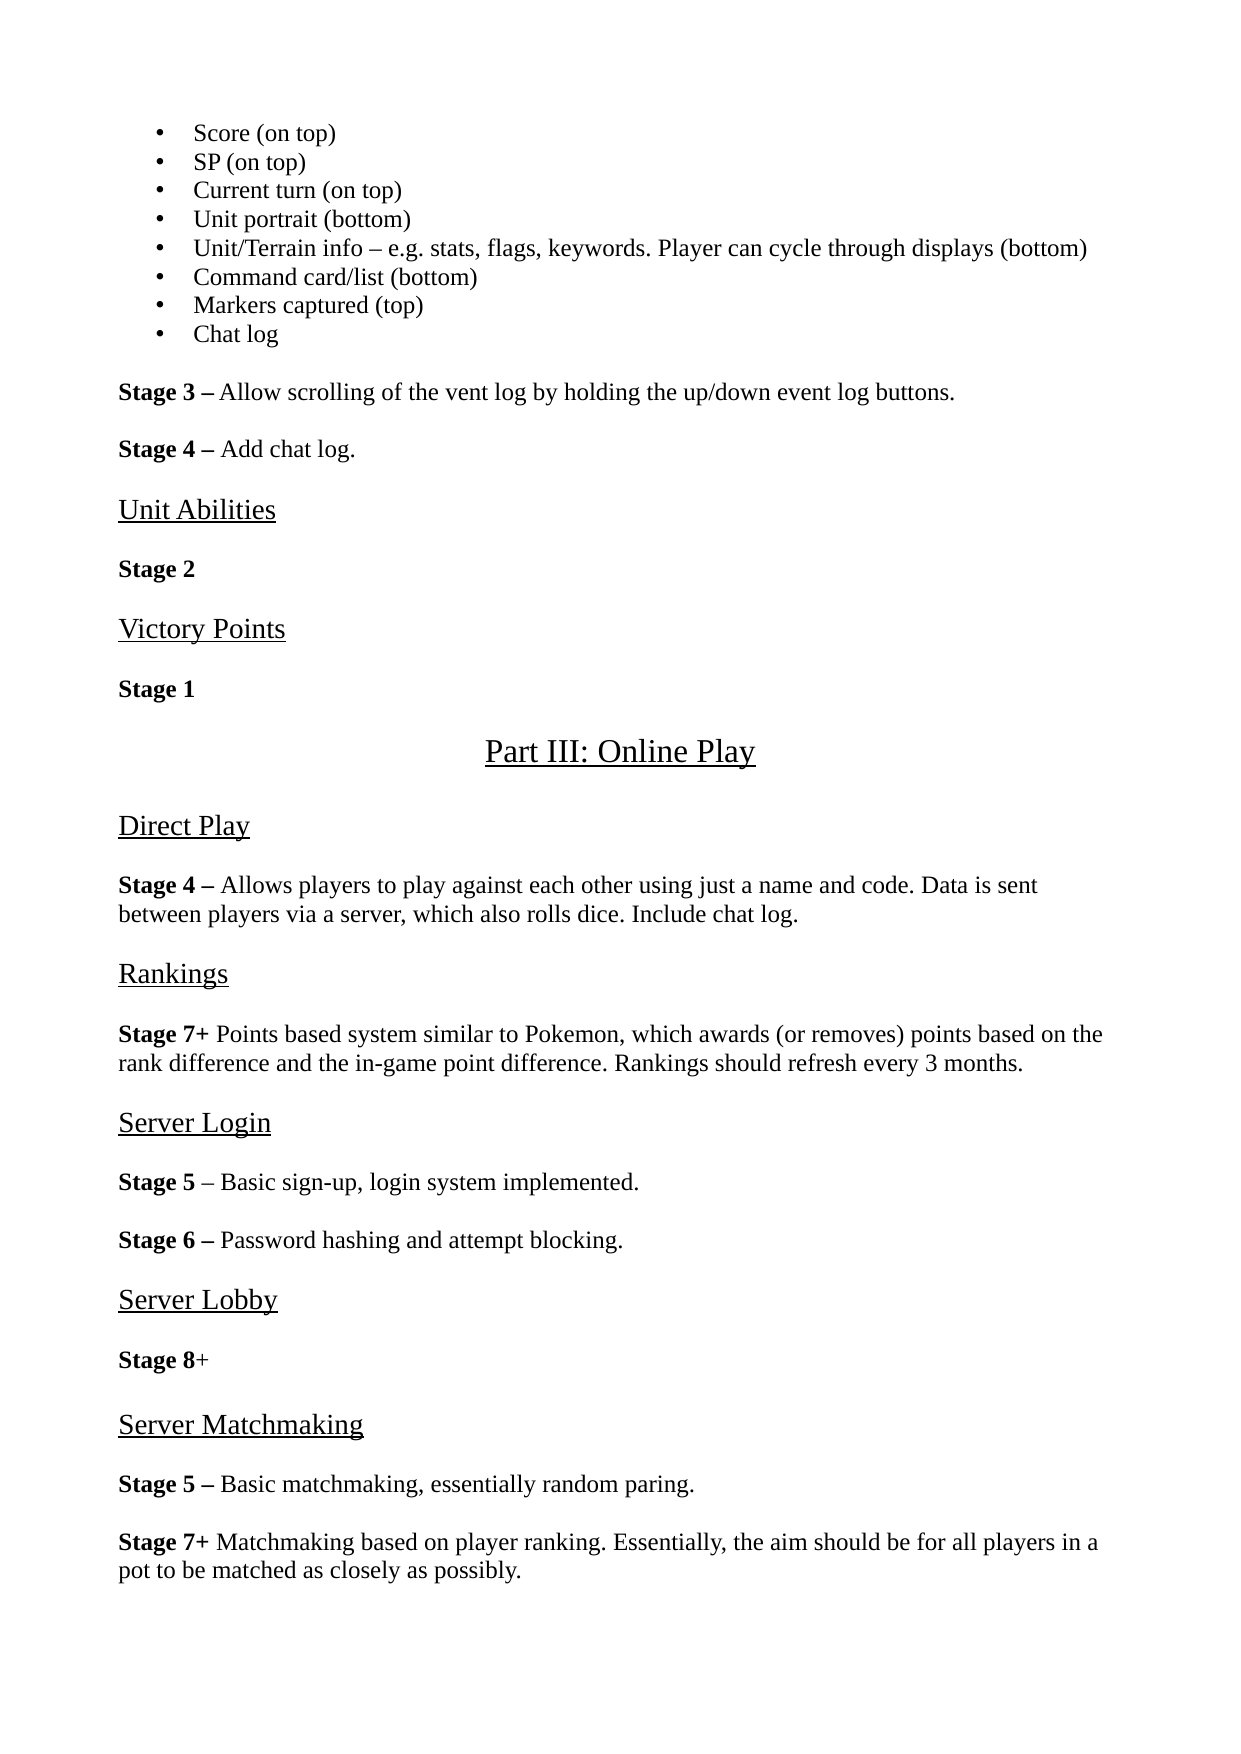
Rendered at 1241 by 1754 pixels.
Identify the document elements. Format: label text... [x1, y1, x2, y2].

text Stage 5 – Basic sign-up, login system implemented. [118, 1167, 1122, 1196]
text Stage 4 – Allows players to play against each other using just a name and code. Data is sent between players via a server, which also rolls dice. Include chat log. [118, 870, 1122, 928]
list Markers captured (top) [156, 291, 1122, 319]
text Server Login [118, 1105, 1122, 1139]
list Unit/Terrain info – e.g. stats, flags, keywords. Player can cycle through displays (bottom) [156, 233, 1122, 262]
list SP (on top) [156, 147, 1122, 176]
text Server Matchmaking [118, 1407, 1122, 1441]
text Stage 1 [118, 674, 1122, 703]
text Part III: Online Play [118, 731, 1122, 770]
text Stage 7+ Matchmaking based on player ranking. Essentially, the aim should be for all players in a pot to be matched as closely as possibly. [118, 1527, 1122, 1584]
text Victory Points [118, 612, 1122, 645]
list Command card/list (bottom) [156, 262, 1122, 291]
text Stage 3 – Allow scrolling of the vent log by holding the up/down event log buttons. [118, 377, 1122, 406]
list Chat log [156, 319, 1122, 348]
text Server Lobby [118, 1282, 1122, 1316]
list Score (on top) [156, 118, 1122, 147]
text Stage 6 – Password hashing and attempt blocking. [118, 1225, 1122, 1254]
text Stage 8+ [118, 1345, 1122, 1373]
text Stage 2 [118, 554, 1122, 583]
text Unit Abilities [118, 492, 1122, 525]
text Stage 5 – Basic matchmaking, essentially random paring. [118, 1469, 1122, 1498]
list Current turn (on top) [156, 176, 1122, 204]
text Direct Play [118, 808, 1122, 842]
text Stage 4 – Add chat log. [118, 434, 1122, 463]
text Stage 7+ Points based system similar to Pokemon, which awards (or removes) points based on the rank difference and the in-game point difference. Rankings should refresh every 3 months. [118, 1019, 1122, 1076]
list Unit portrait (bottom) [156, 204, 1122, 233]
text Rankings [118, 957, 1122, 990]
